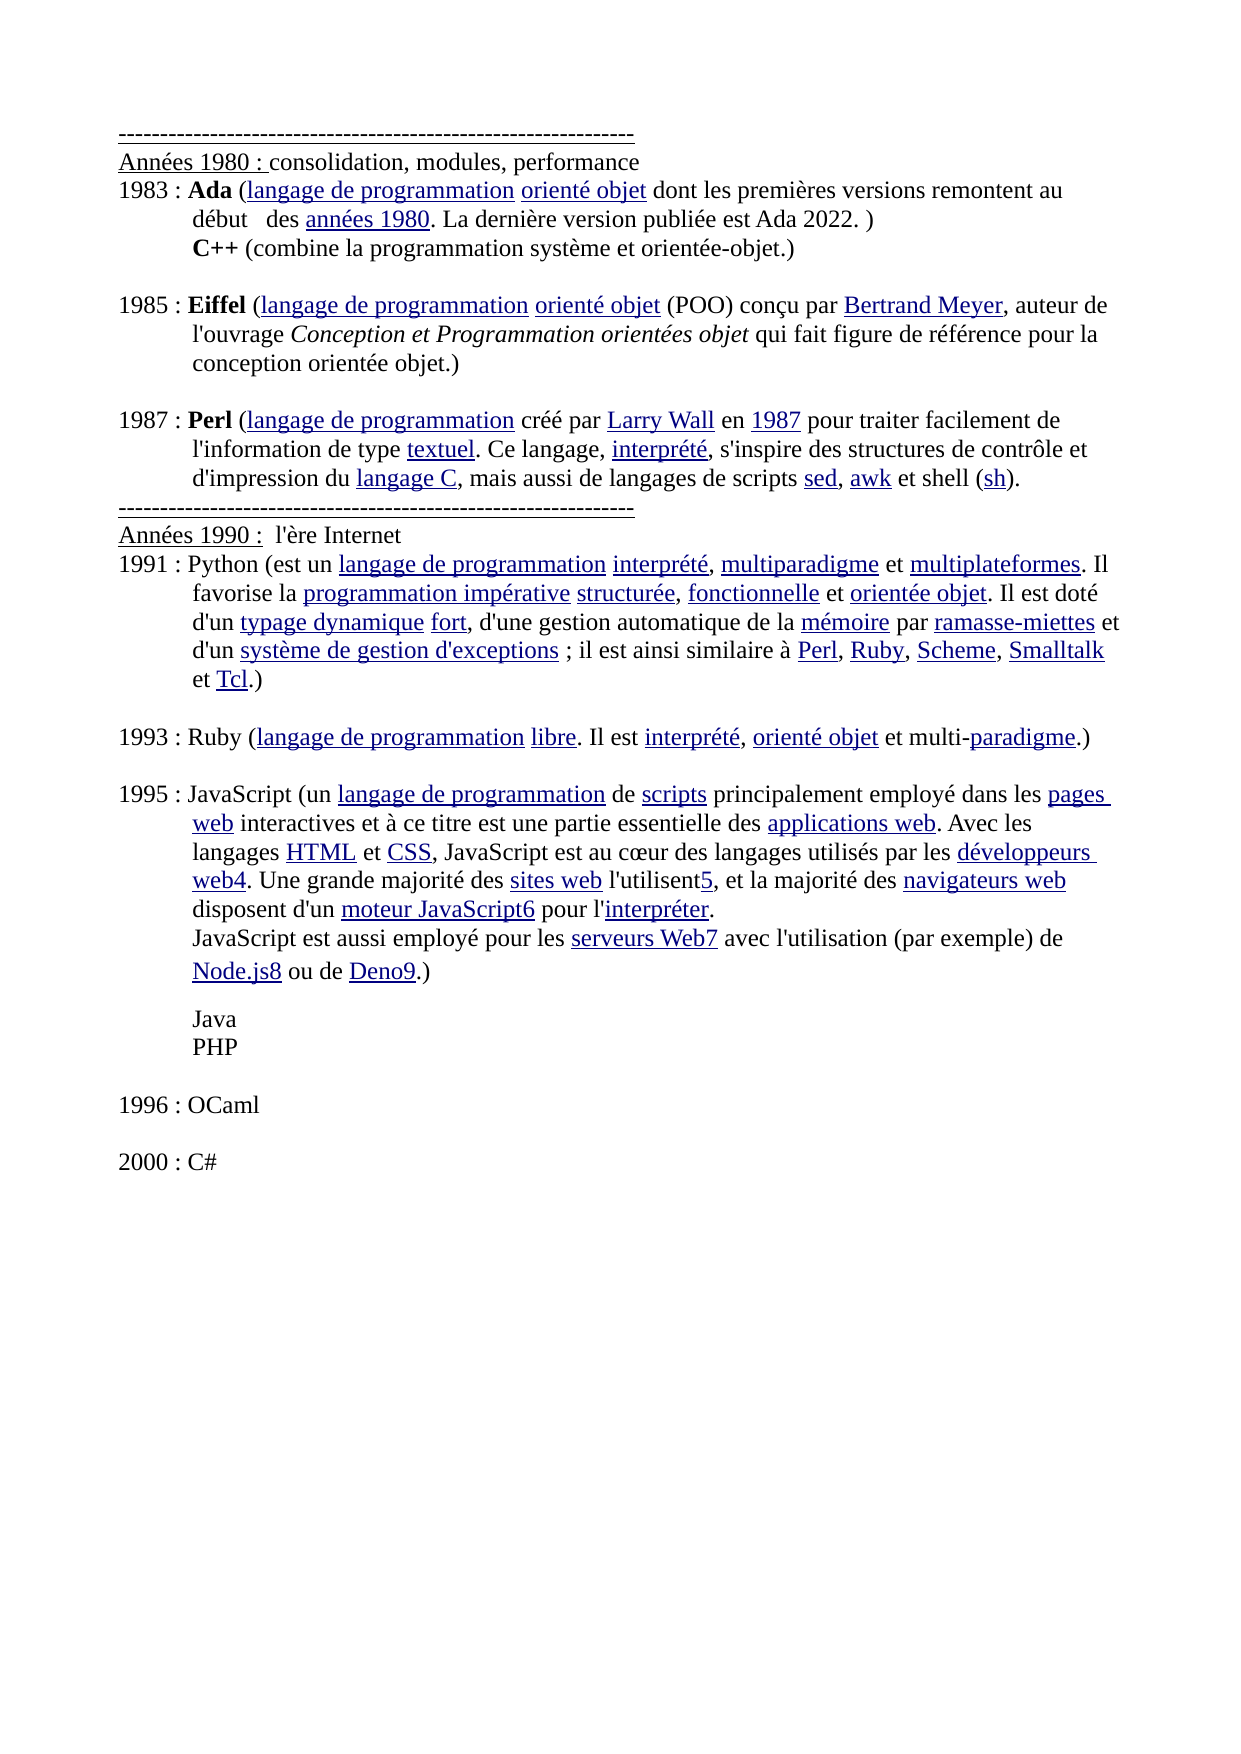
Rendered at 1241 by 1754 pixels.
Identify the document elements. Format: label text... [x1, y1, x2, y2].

text Années 1990 : l'ère Internet [118, 521, 1122, 549]
text JavaScript est aussi employé pour les serveurs Web7 avec l'utilisation (par exemple) de Node.js8 ou de Deno9.) [118, 923, 1122, 985]
text 2000 : C# [118, 1147, 1122, 1176]
text Années 1980 : consolidation, modules, performance [118, 147, 1122, 176]
text 1996 : OCaml [118, 1090, 1122, 1119]
text Java [118, 1004, 1122, 1032]
text -------------------------------------------------------------- [118, 492, 1122, 521]
text -------------------------------------------------------------- [118, 118, 1122, 147]
text 1991 : Python (est un langage de programmation interprété, multiparadigme et multiplateformes. Il favorise la programmation impérative structurée, fonctionnelle et orientée objet. Il est doté d'un typage dynamique fort, d'une gestion automatique de la mémoire par ramasse-miettes et d'un système de gestion d'exceptions ; il est ainsi similaire à Perl, Ruby, Scheme, Smalltalk et Tcl.) [118, 549, 1122, 693]
text PHP [118, 1032, 1122, 1061]
text C++ (combine la programmation système et orientée-objet.) [118, 233, 1122, 262]
text 1993 : Ruby (langage de programmation libre. Il est interprété, orienté objet et multi-paradigme.) [118, 722, 1122, 751]
text 1995 : JavaScript (un langage de programmation de scripts principalement employé dans les pages web interactives et à ce titre est une partie essentielle des applications web. Avec les langages HTML et CSS, JavaScript est au cœur des langages utilisés par les développeurs web4. Une grande majorité des sites web l'utilisent5, et la majorité des navigateurs web disposent d'un moteur JavaScript6 pour l'interpréter. [118, 779, 1122, 923]
text 1985 : Eiffel (langage de programmation orienté objet (POO) conçu par Bertrand Meyer, auteur de l'ouvrage Conception et Programmation orientées objet qui fait figure de référence pour la conception orientée objet.) [118, 291, 1122, 377]
text 1983 : Ada (langage de programmation orienté objet dont les premières versions remontent au début des années 1980. La dernière version publiée est Ada 2022. ) [118, 176, 1122, 233]
text 1987 : Perl (langage de programmation créé par Larry Wall en 1987 pour traiter facilement de l'information de type textuel. Ce langage, interprété, s'inspire des structures de contrôle et d'impression du langage C, mais aussi de langages de scripts sed, awk et shell (sh). [118, 406, 1122, 492]
